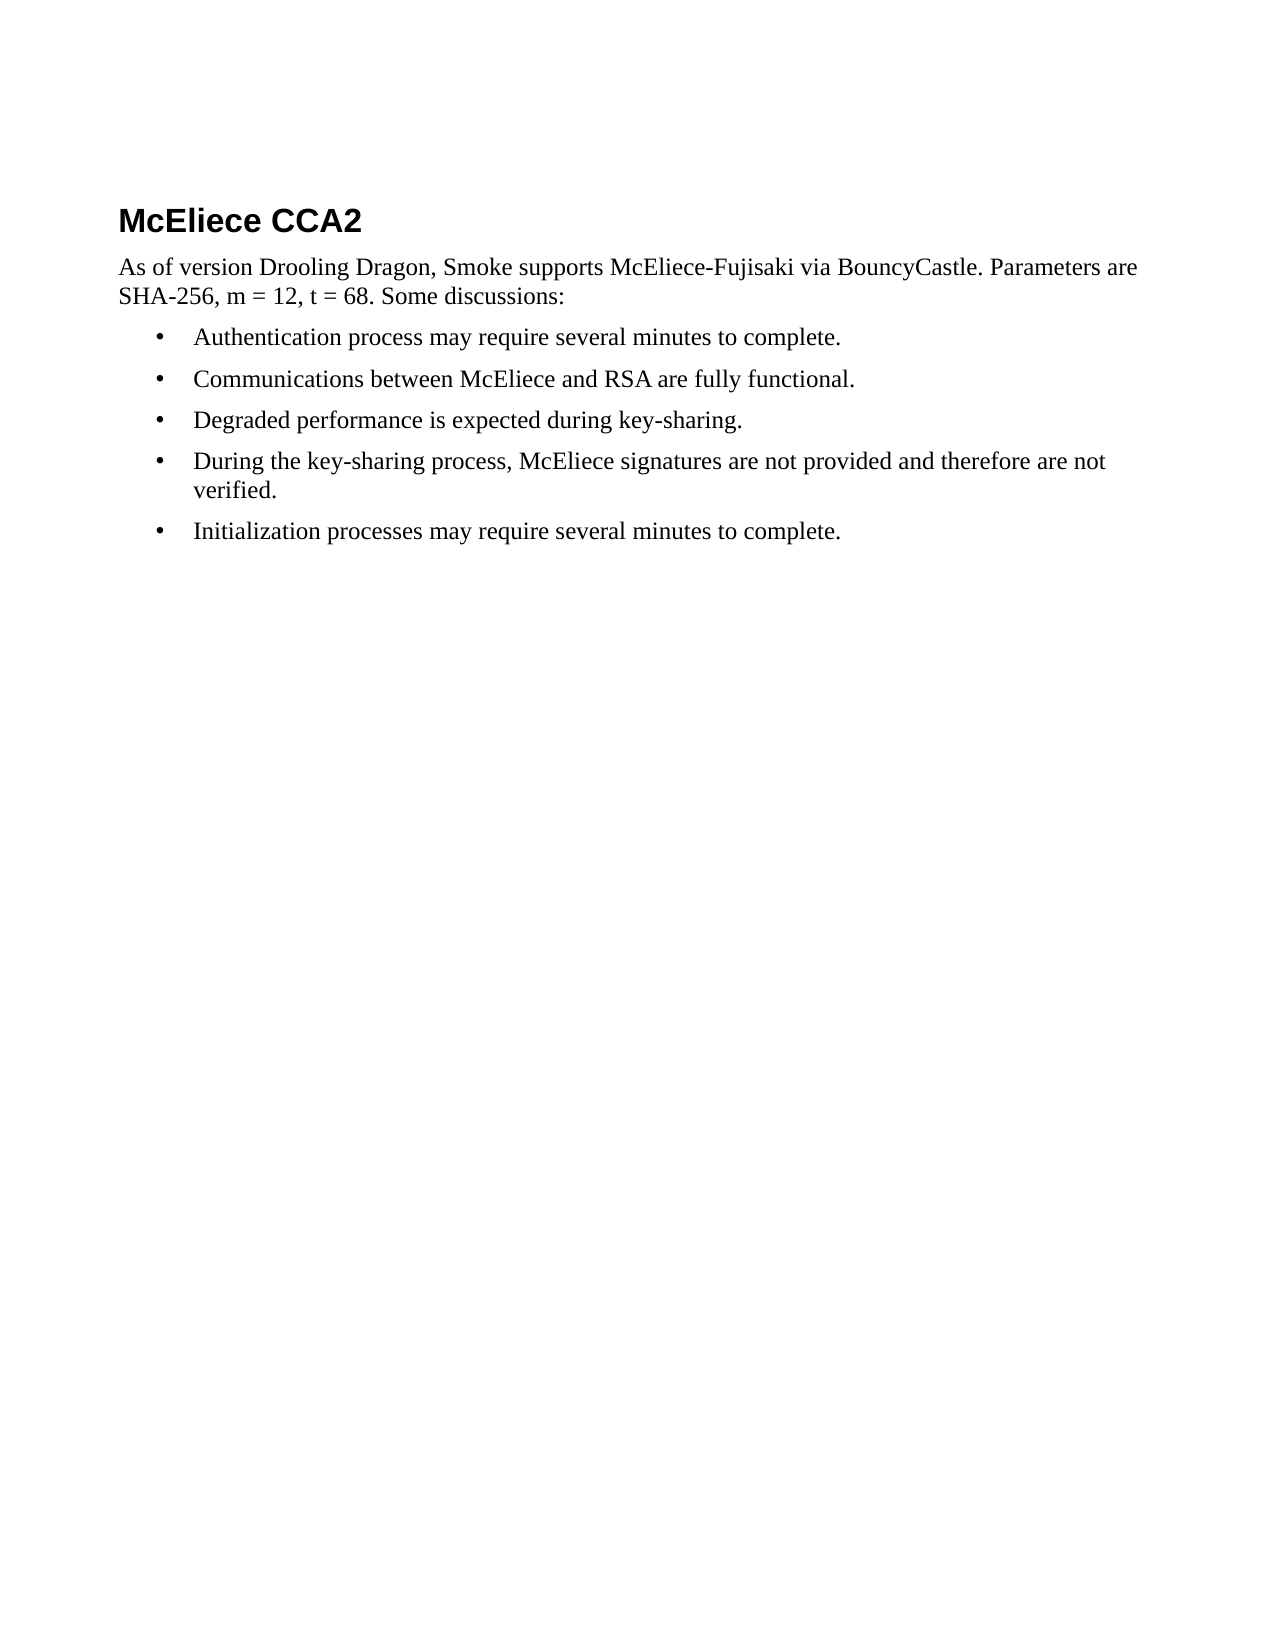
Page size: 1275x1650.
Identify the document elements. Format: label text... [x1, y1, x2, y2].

list Communications between McEliece and RSA are fully functional. [156, 364, 1157, 392]
list Degraded performance is expected during key-sharing. [156, 405, 1157, 434]
text As of version Drooling Dragon, Smoke supports McEliece-Fujisaki via BouncyCastle. Parameters are SHA-256, m = 12, t = 68. Some discussions: [118, 252, 1157, 310]
subtitle McEliece CCA2 [118, 201, 1157, 240]
list Authentication process may require several minutes to complete. [156, 322, 1157, 351]
list Initialization processes may require several minutes to complete. [156, 516, 1157, 545]
list During the key-sharing process, McEliece signatures are not provided and therefore are not verified. [156, 446, 1157, 504]
